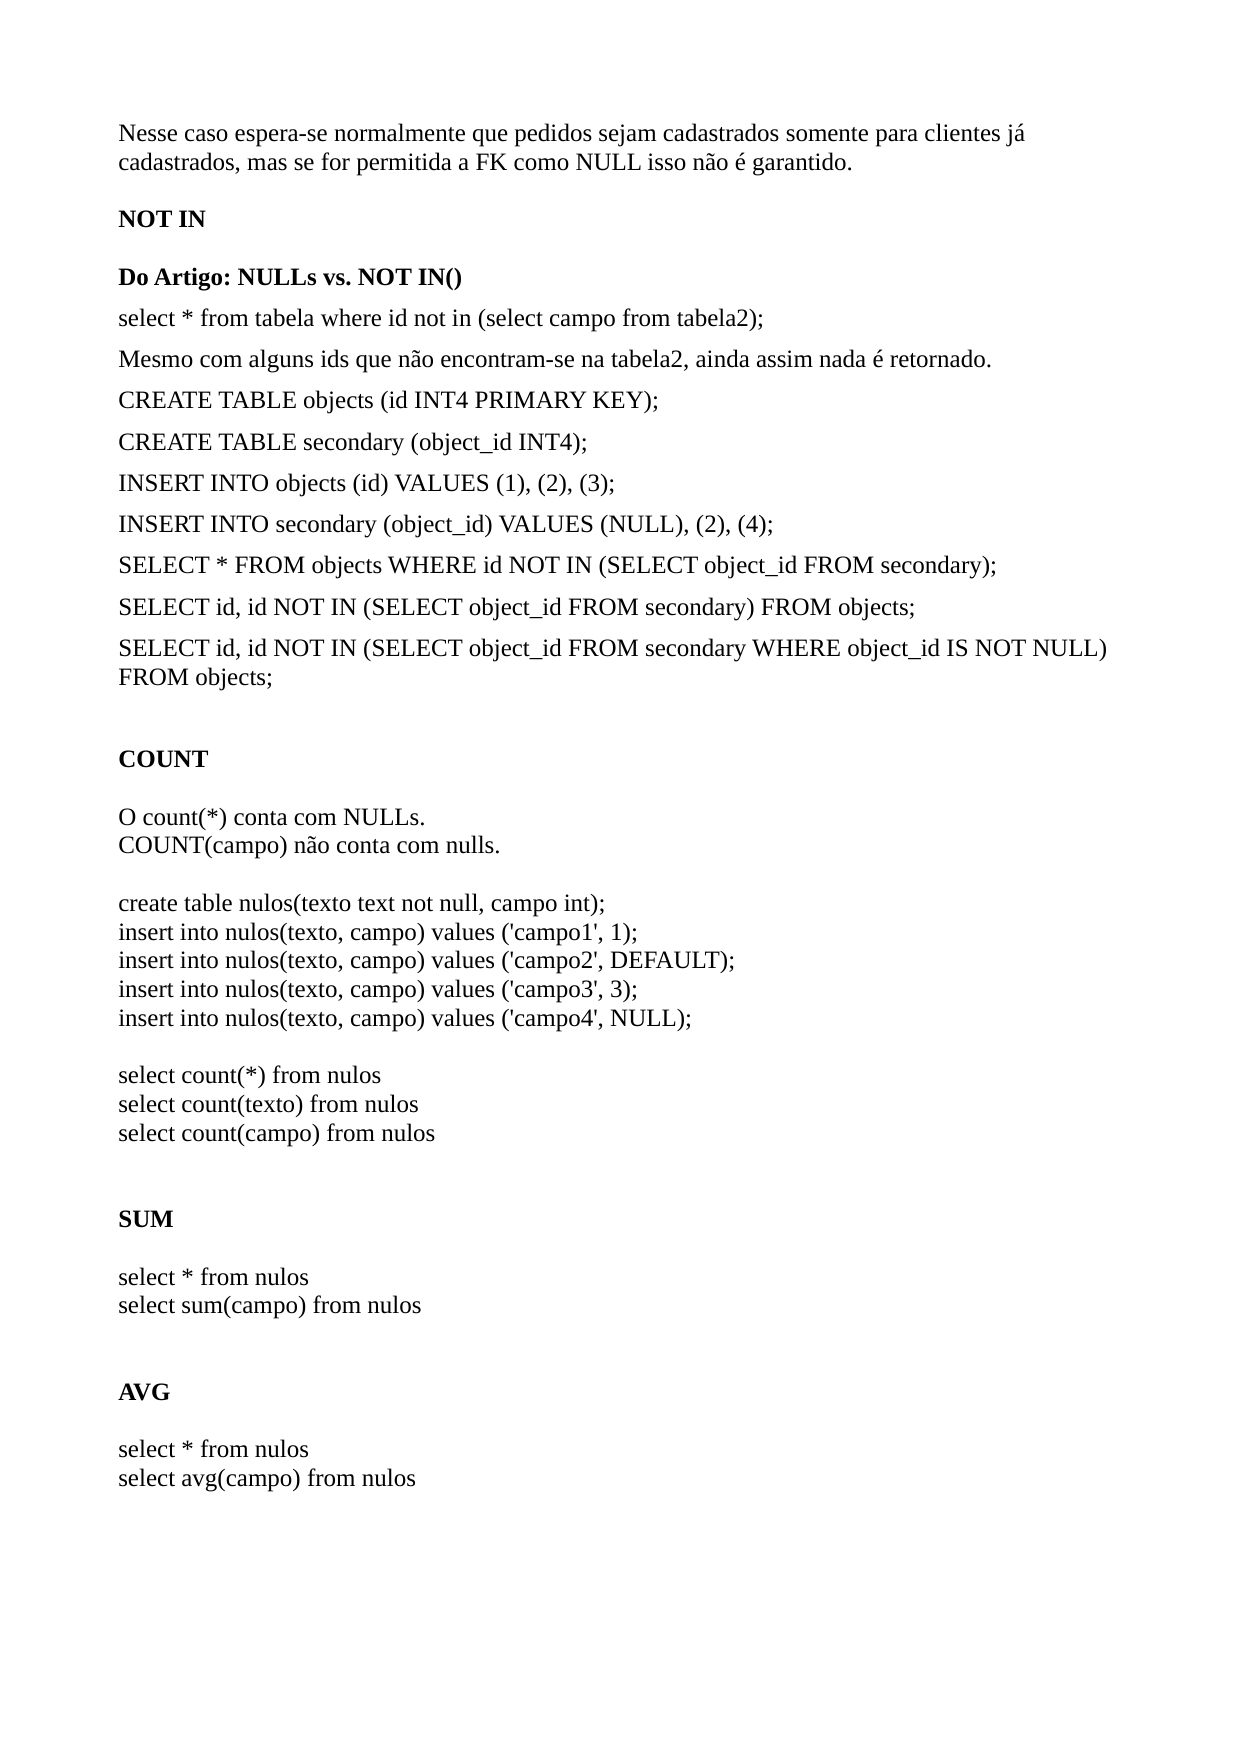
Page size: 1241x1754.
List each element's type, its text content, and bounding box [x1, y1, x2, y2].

text INSERT INTO secondary (object_id) VALUES (NULL), (2), (4); [118, 509, 1122, 538]
text select count(*) from nulos [118, 1061, 1122, 1089]
text SELECT id, id NOT IN (SELECT object_id FROM secondary WHERE object_id IS NOT NULL) FROM objects; [118, 633, 1122, 691]
text SUM [118, 1204, 1122, 1233]
text CREATE TABLE secondary (object_id INT4); [118, 427, 1122, 456]
text COUNT(campo) não conta com nulls. [118, 831, 1122, 859]
text AVG [118, 1377, 1122, 1406]
text select sum(campo) from nulos [118, 1291, 1122, 1319]
text Do Artigo: NULLs vs. NOT IN() [118, 262, 1122, 291]
text SELECT id, id NOT IN (SELECT object_id FROM secondary) FROM objects; [118, 592, 1122, 621]
text select count(texto) from nulos [118, 1089, 1122, 1118]
text create table nulos(texto text not null, campo int); [118, 888, 1122, 917]
text select * from nulos [118, 1434, 1122, 1463]
text Nesse caso espera-se normalmente que pedidos sejam cadastrados somente para clientes já cadastrados, mas se for permitida a FK como NULL isso não é garantido. [118, 118, 1122, 176]
text SELECT * FROM objects WHERE id NOT IN (SELECT object_id FROM secondary); [118, 551, 1122, 579]
text select * from nulos [118, 1262, 1122, 1291]
text CREATE TABLE objects (id INT4 PRIMARY KEY); [118, 386, 1122, 414]
text COUNT [118, 744, 1122, 773]
text select * from tabela where id not in (select campo from tabela2); [118, 303, 1122, 332]
text select count(campo) from nulos [118, 1118, 1122, 1147]
text INSERT INTO objects (id) VALUES (1), (2), (3); [118, 468, 1122, 497]
text insert into nulos(texto, campo) values ('campo3', 3); [118, 974, 1122, 1003]
text O count(*) conta com NULLs. [118, 802, 1122, 831]
text insert into nulos(texto, campo) values ('campo4', NULL); [118, 1003, 1122, 1032]
text NOT IN [118, 204, 1122, 233]
text Mesmo com alguns ids que não encontram-se na tabela2, ainda assim nada é retornado. [118, 344, 1122, 373]
text insert into nulos(texto, campo) values ('campo1', 1); [118, 917, 1122, 946]
text insert into nulos(texto, campo) values ('campo2', DEFAULT); [118, 946, 1122, 974]
text select avg(campo) from nulos [118, 1463, 1122, 1492]
